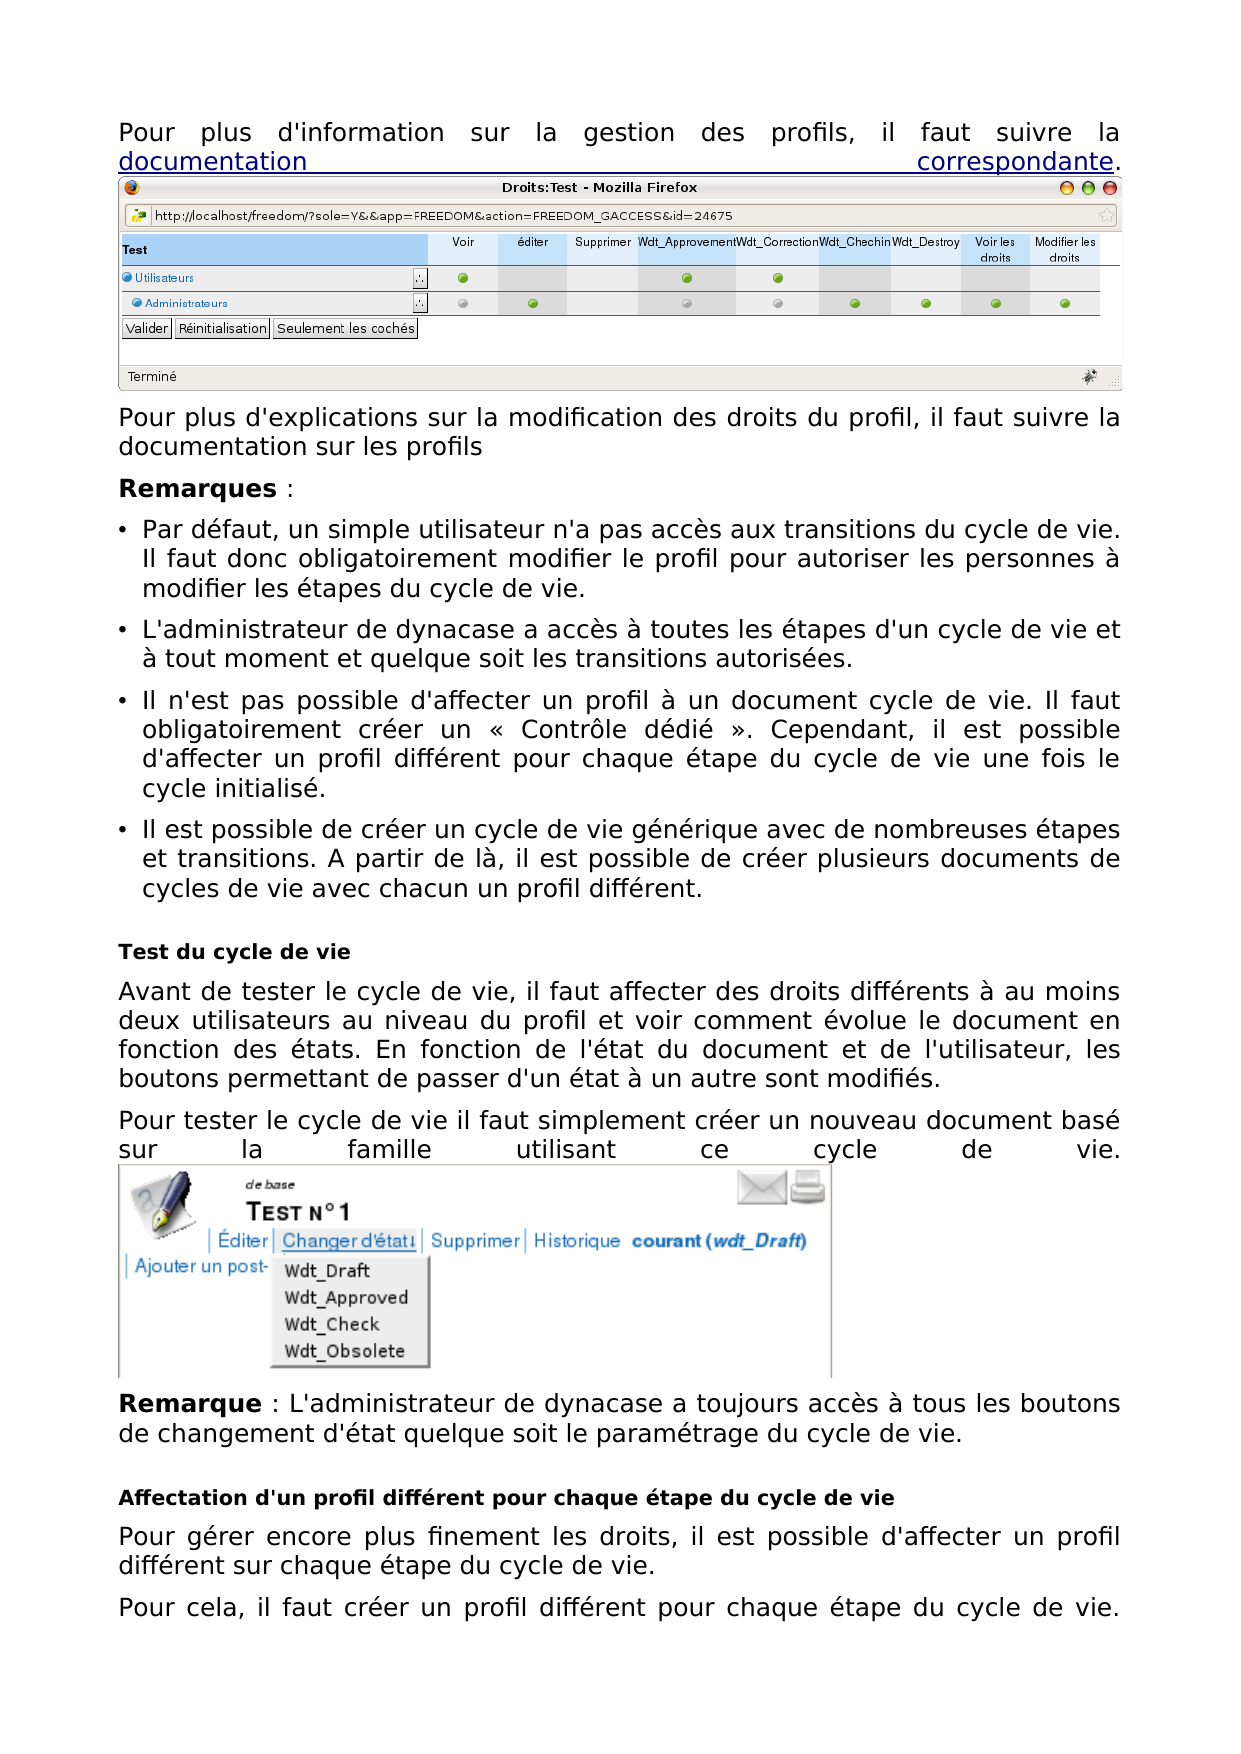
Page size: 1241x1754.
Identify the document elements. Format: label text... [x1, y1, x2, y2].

text Remarque : L'administrateur de dynacase a toujours accès à tous les boutons de changement d'état quelque soit le paramétrage du cycle de vie. [118, 1390, 1122, 1448]
text Pour gérer encore plus finement les droits, il est possible d'affecter un profil différent sur chaque étape du cycle de vie. [118, 1522, 1122, 1581]
text Pour tester le cycle de vie il faut simplement créer un nouveau document basé sur la famille utilisant ce cycle de vie. [118, 1106, 1122, 1377]
picture [118, 176, 1123, 391]
subtitle Test du cycle de vie [118, 940, 1122, 965]
list Il est possible de créer un cycle de vie générique avec de nombreuses étapes et transitions. A partir de là, il est possible de créer plusieurs documents de cycles de vie avec chacun un profil différent. [118, 815, 1122, 903]
text Pour plus d'explications sur la modification des droits du profil, il faut suivre la documentation sur les profils [118, 403, 1122, 461]
subtitle Affectation d'un profil différent pour chaque étape du cycle de vie [118, 1486, 1122, 1510]
text Pour cela, il faut créer un profil différent pour chaque étape du cycle de vie. [118, 1593, 1122, 1622]
picture [118, 1164, 833, 1378]
list Par défaut, un simple utilisateur n'a pas accès aux transitions du cycle de vie. Il faut donc obligatoirement modifier le profil pour autoriser les personnes à modifier les étapes du cycle de vie. [118, 515, 1122, 603]
list Il n'est pas possible d'affecter un profil à un document cycle de vie. Il faut obligatoirement créer un « Contrôle dédié ». Cependant, il est possible d'affecter un profil différent pour chaque étape du cycle de vie une fois le cycle initialisé. [118, 686, 1122, 803]
text Remarques : [118, 474, 1122, 503]
list L'administrateur de dynacase a accès à toutes les étapes d'un cycle de vie et à tout moment et quelque soit les transitions autorisées. [118, 615, 1122, 674]
text Avant de tester le cycle de vie, il faut affecter des droits différents à au moins deux utilisateurs au niveau du profil et voir comment évolue le document en fonction des états. En fonction de l'état du document et de l'utilisateur, les boutons permettant de passer d'un état à un autre sont modifiés. [118, 977, 1122, 1094]
text Pour plus d'information sur la gestion des profils, il faut suivre la documentation correspondante. [118, 118, 1122, 176]
